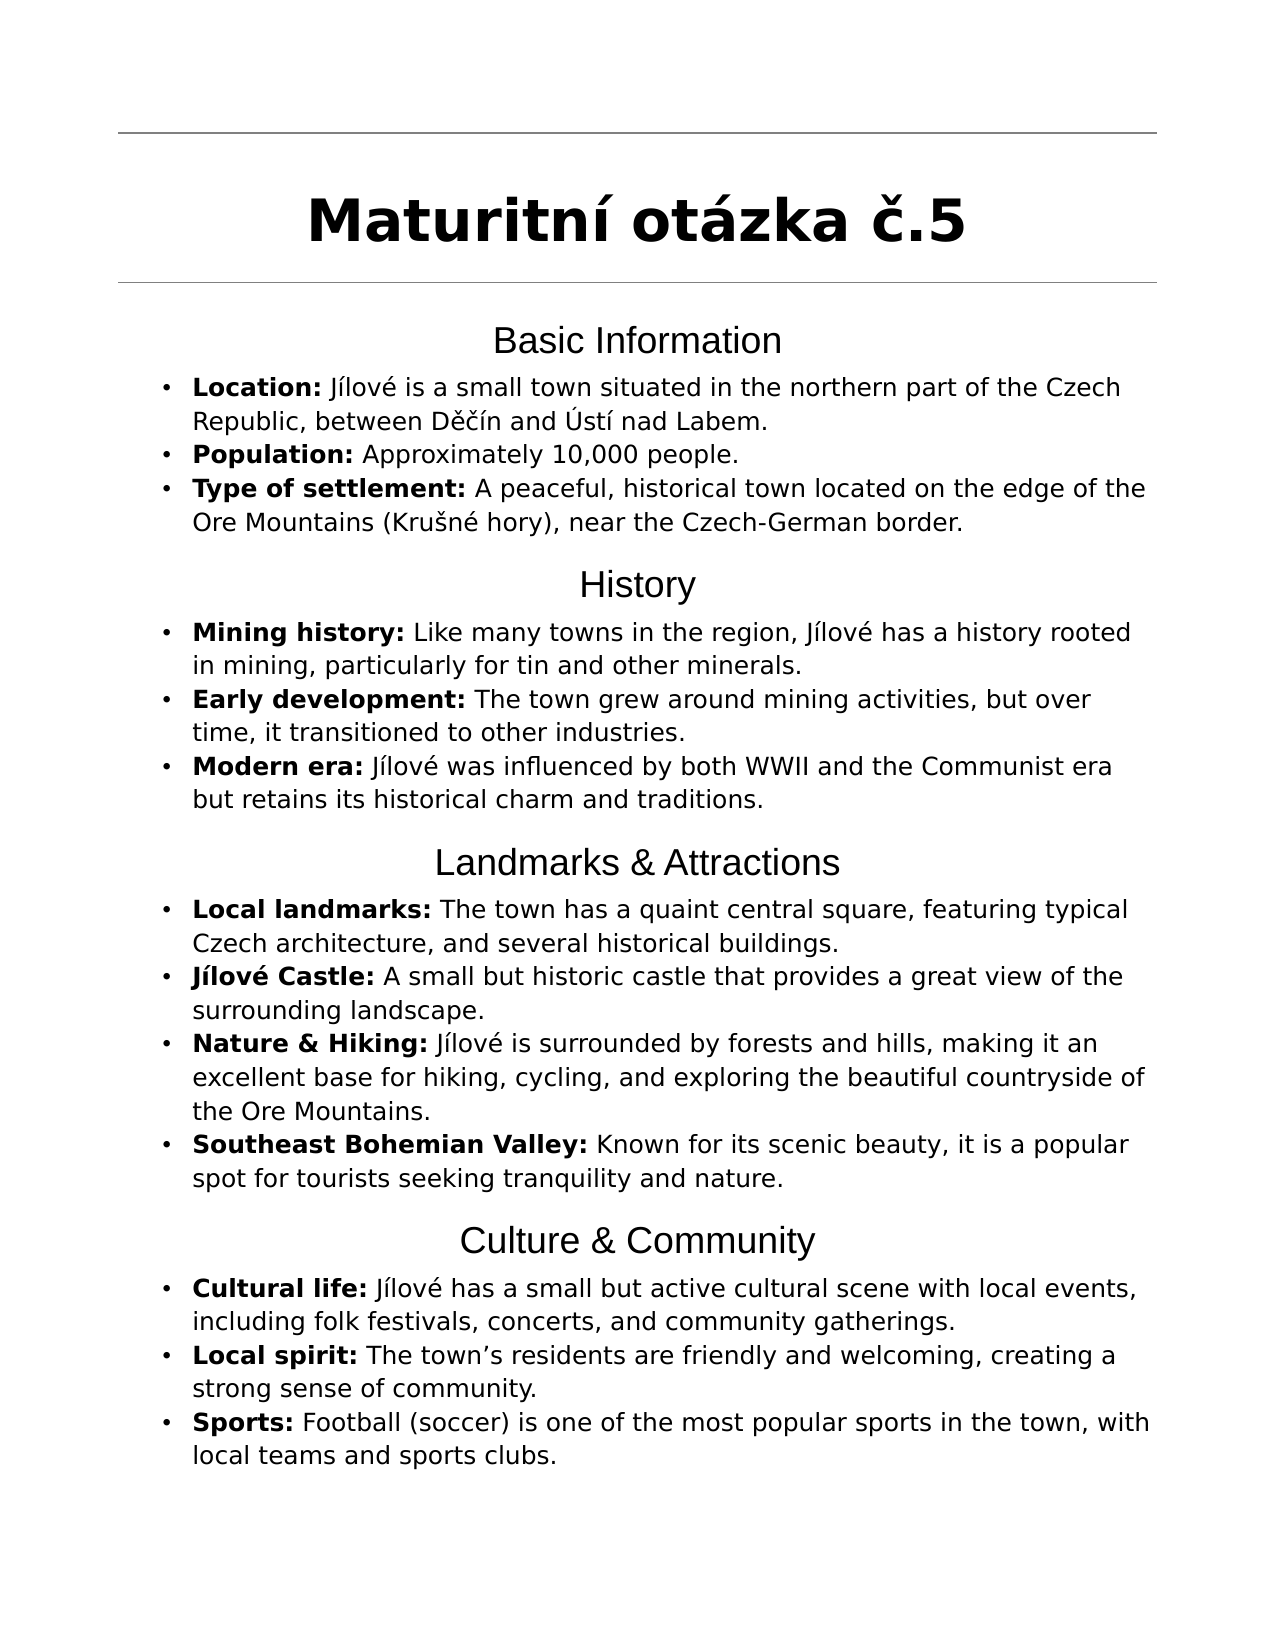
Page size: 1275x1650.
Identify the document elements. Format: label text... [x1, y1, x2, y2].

subtitle History [118, 562, 1157, 605]
list Nature & Hiking: Jílové is surrounded by forests and hills, making it an excellent base for hiking, cycling, and exploring the beautiful countryside of the Ore Mountains. [162, 1030, 1157, 1126]
list Local landmarks: The town has a quaint central square, featuring typical Czech architecture, and several historical buildings. [162, 896, 1157, 958]
subtitle Culture & Community [118, 1218, 1157, 1261]
list Southeast Bohemian Valley: Known for its scenic beauty, it is a popular spot for tourists seeking tranquility and nature. [162, 1130, 1157, 1193]
list Mining history: Like many towns in the region, Jílové has a history rooted in mining, particularly for tin and other minerals. [162, 618, 1157, 681]
list Location: Jílové is a small town situated in the northern part of the Czech Republic, between Děčín and Ústí nad Labem. [162, 374, 1157, 436]
list Population: Approximately 10,000 people. [162, 441, 1157, 470]
list Cultural life: Jílové has a small but active cultural scene with local events, including folk festivals, concerts, and community gatherings. [162, 1274, 1157, 1337]
list Modern era: Jílové was influenced by both WWII and the Communist era but retains its historical charm and traditions. [162, 752, 1157, 815]
subtitle Landmarks & Attractions [118, 840, 1157, 883]
list Type of settlement: A peaceful, historical town located on the edge of the Ore Mountains (Krušné hory), near the Czech-German border. [162, 474, 1157, 537]
subtitle Basic Information [118, 318, 1157, 361]
text Maturitní otázka č.5 [118, 187, 1157, 255]
list Local spirit: The town’s residents are friendly and welcoming, creating a strong sense of community. [162, 1341, 1157, 1404]
list Jílové Castle: A small but historic castle that provides a great view of the surrounding landscape. [162, 963, 1157, 1025]
list Early development: The town grew around mining activities, but over time, it transitioned to other industries. [162, 685, 1157, 748]
list Sports: Football (soccer) is one of the most popular sports in the town, with local teams and sports clubs. [162, 1408, 1157, 1471]
